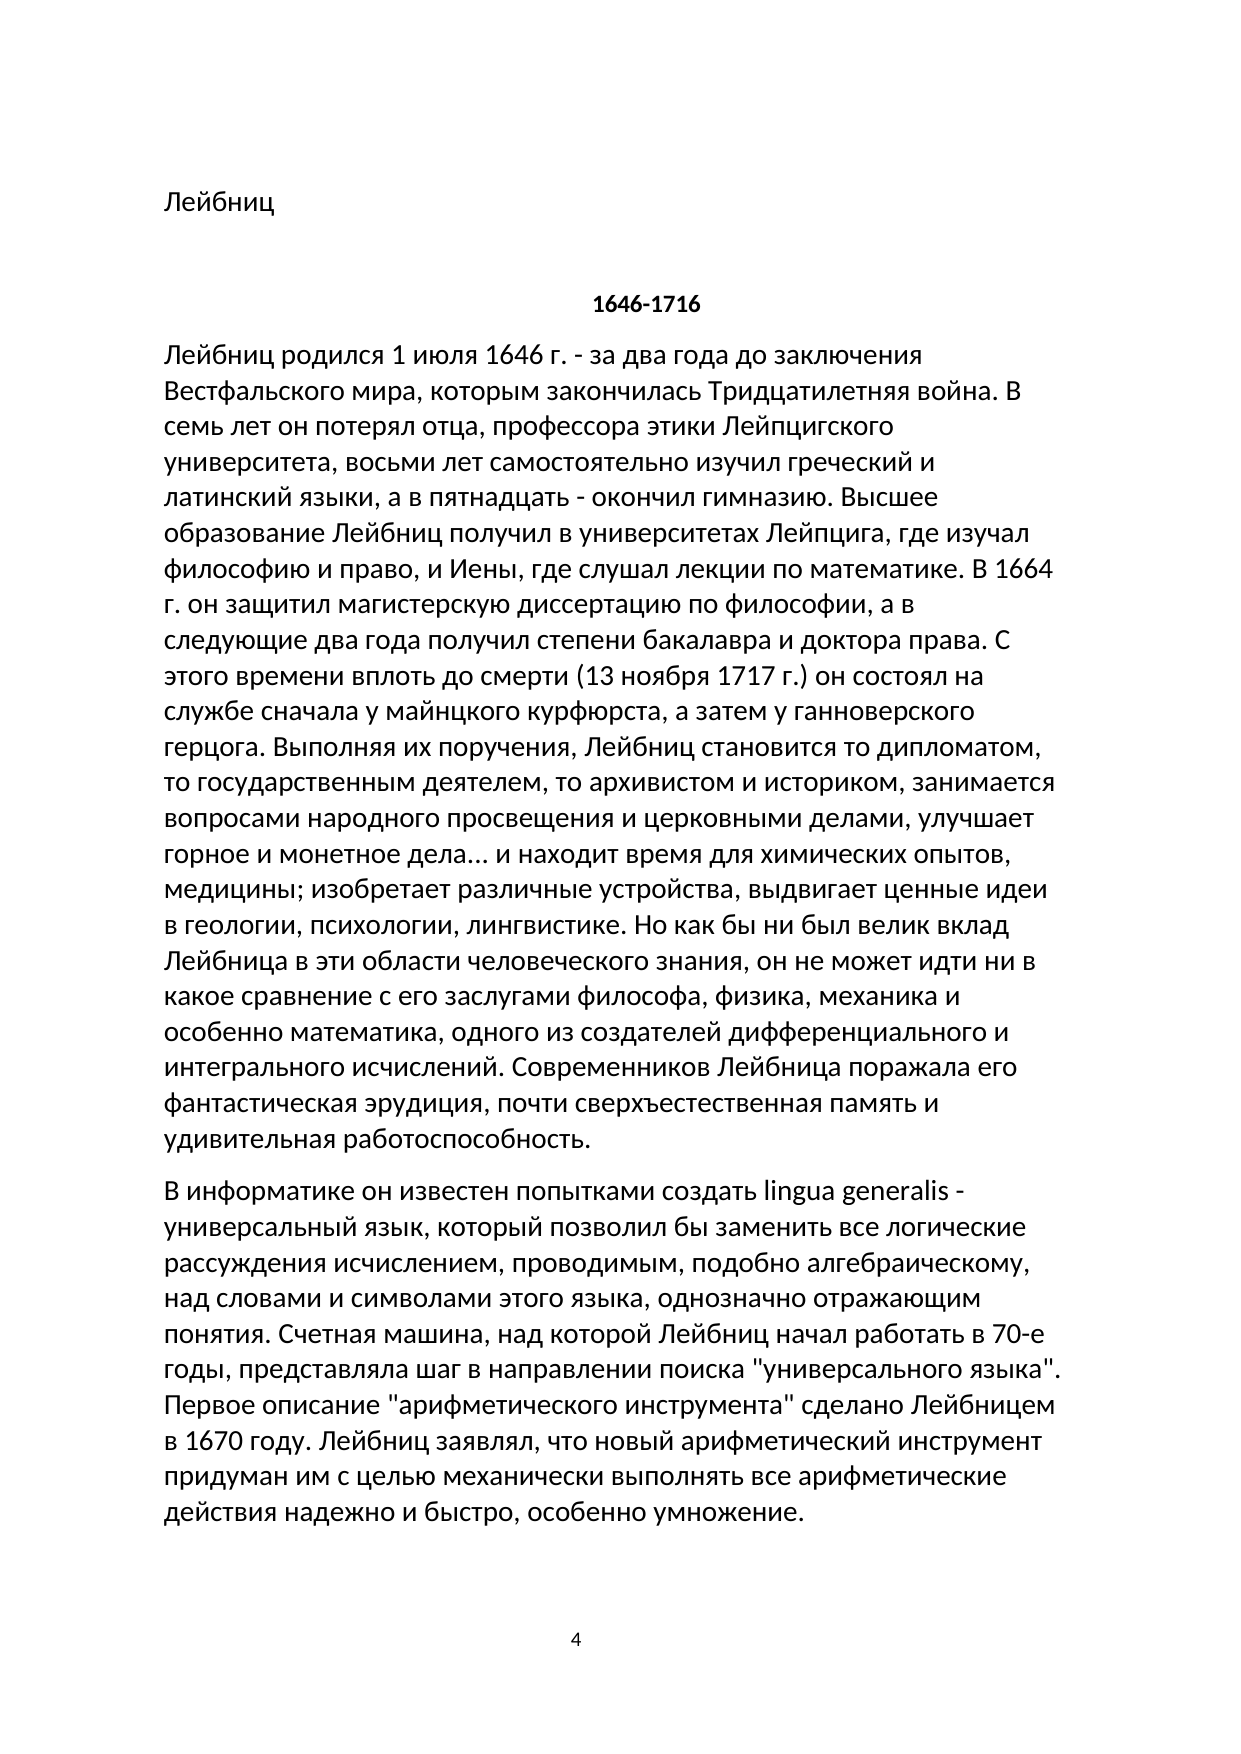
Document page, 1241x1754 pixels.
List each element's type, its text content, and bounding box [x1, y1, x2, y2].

list В информатике он известен попытками создать lingua generalis - универсальный язык, который позволил бы заменить все логические рассуждения исчислением, проводимым, подобно алгебраическому, над словами и символами этого языка, однозначно отражающим понятия. Счетная машина, над которой Лейбниц начал работать в 70-е годы, представляла шаг в направлении поиска "универсального языка". Первое описание "арифметического инструмента" сделано Лейбницем в 1670 году. Лейбниц заявлял, что новый арифметический инструмент придуман им с целью механически выполнять все арифметические действия надежно и быстро, особенно умножение. [88, 1172, 1063, 1529]
list Лейбниц [88, 183, 1063, 218]
list Лейбниц родился 1 июля 1646 г. - за два года до заключения Вестфальского мира, которым закончилась Тридцатилетняя война. В семь лет он потерял отца, профессора этики Лейпцигского университета, восьми лет самостоятельно изучил греческий и латинский языки, а в пятнадцать - окончил гимназию. Высшее образование Лейбниц получил в университетах Лейпцига, где изучал философию и право, и Иены, где слушал лекции по математике. В 1664 г. он защитил магистерскую диссертацию по философии, а в следующие два года получил степени бакалавра и доктора права. С этого времени вплоть до смерти (13 ноября 1717 г.) он состоял на службе сначала у майнцкого курфюрста, а затем у ганноверского герцога. Выполняя их поручения, Лейбниц становится то дипломатом, то государственным деятелем, то архивистом и историком, занимается вопросами народного просвещения и церковными делами, улучшает горное и монетное дела... и находит время для химических опытов, медицины; изобретает различные устройства, выдвигает ценные идеи в геологии, психологии, лингвистике. Но как бы ни был велик вклад Лейбница в эти области человеческого знания, он не может идти ни в какое сравнение с его заслугами философа, физика, механика и особенно математика, одного из создателей дифференциального и интегрального исчислений. Современников Лейбница поражала его фантастическая эрудиция, почти сверхъестественная память и удивительная работоспособность. [88, 336, 1063, 1155]
list 1646-1716 [88, 288, 1063, 319]
